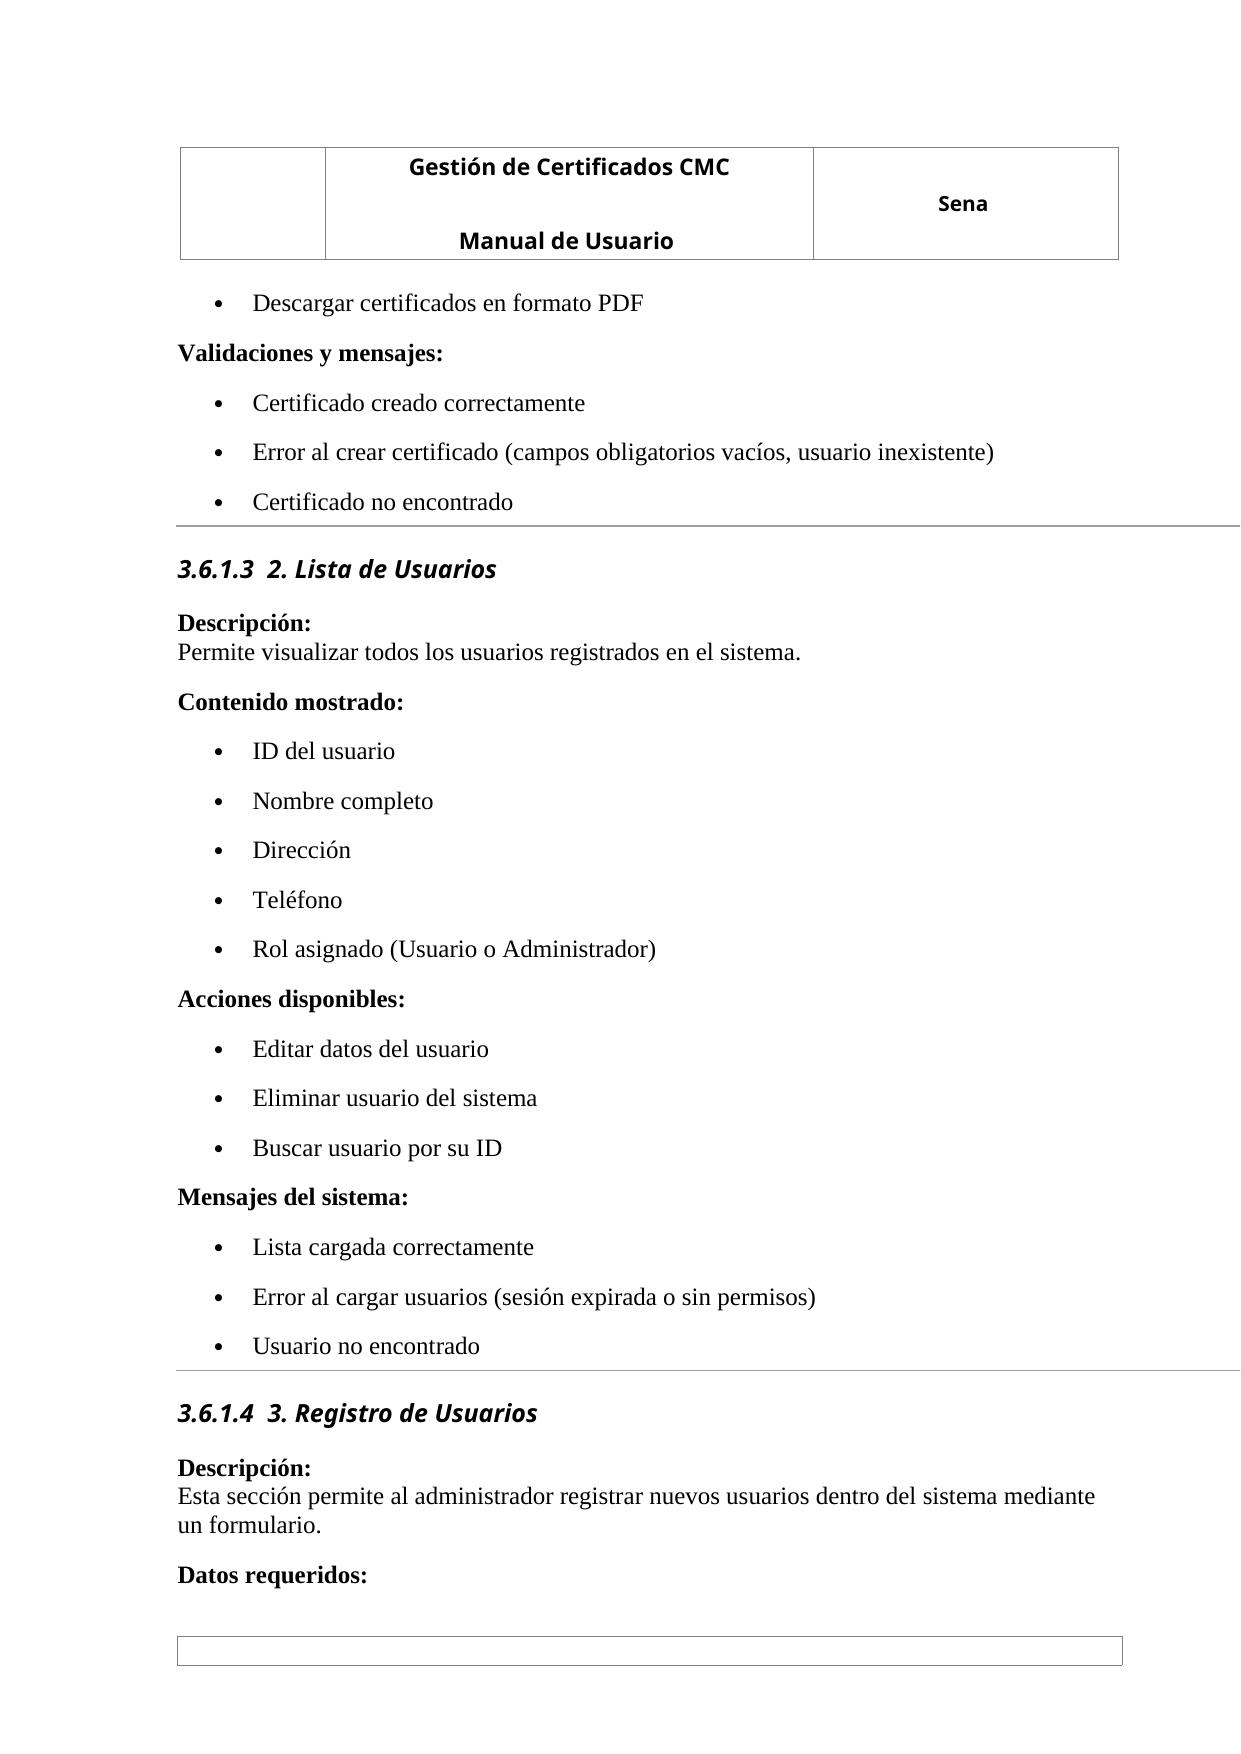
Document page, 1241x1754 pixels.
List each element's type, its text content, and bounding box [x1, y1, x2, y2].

text Descripción: Permite visualizar todos los usuarios registrados en el sistema. [177, 608, 1122, 666]
subtitle 2. Lista de Usuarios [177, 551, 1122, 585]
list Certificado no encontrado [215, 487, 1122, 516]
text Contenido mostrado: [177, 687, 1122, 715]
list Error al cargar usuarios (sesión expirada o sin permisos) [215, 1282, 1122, 1310]
list Descargar certificados en formato PDF [215, 288, 1122, 317]
list Buscar usuario por su ID [215, 1133, 1122, 1162]
list Lista cargada correctamente [215, 1232, 1122, 1261]
list ID del usuario [215, 736, 1122, 765]
list Editar datos del usuario [215, 1034, 1122, 1062]
text Datos requeridos: [177, 1560, 1122, 1588]
list Certificado creado correctamente [215, 388, 1122, 416]
text Mensajes del sistema: [177, 1182, 1122, 1211]
subtitle 3. Registro de Usuarios [177, 1396, 1122, 1430]
text Validaciones y mensajes: [177, 338, 1122, 367]
list Rol asignado (Usuario o Administrador) [215, 934, 1122, 963]
text Descripción: Esta sección permite al administrador registrar nuevos usuarios dentro del sistema mediante un formulario. [177, 1453, 1122, 1539]
list Usuario no encontrado [215, 1331, 1122, 1360]
list Teléfono [215, 885, 1122, 914]
list Nombre completo [215, 786, 1122, 814]
text Acciones disponibles: [177, 984, 1122, 1013]
list Error al crear certificado (campos obligatorios vacíos, usuario inexistente) [215, 437, 1122, 466]
list Eliminar usuario del sistema [215, 1083, 1122, 1112]
list Dirección [215, 835, 1122, 864]
